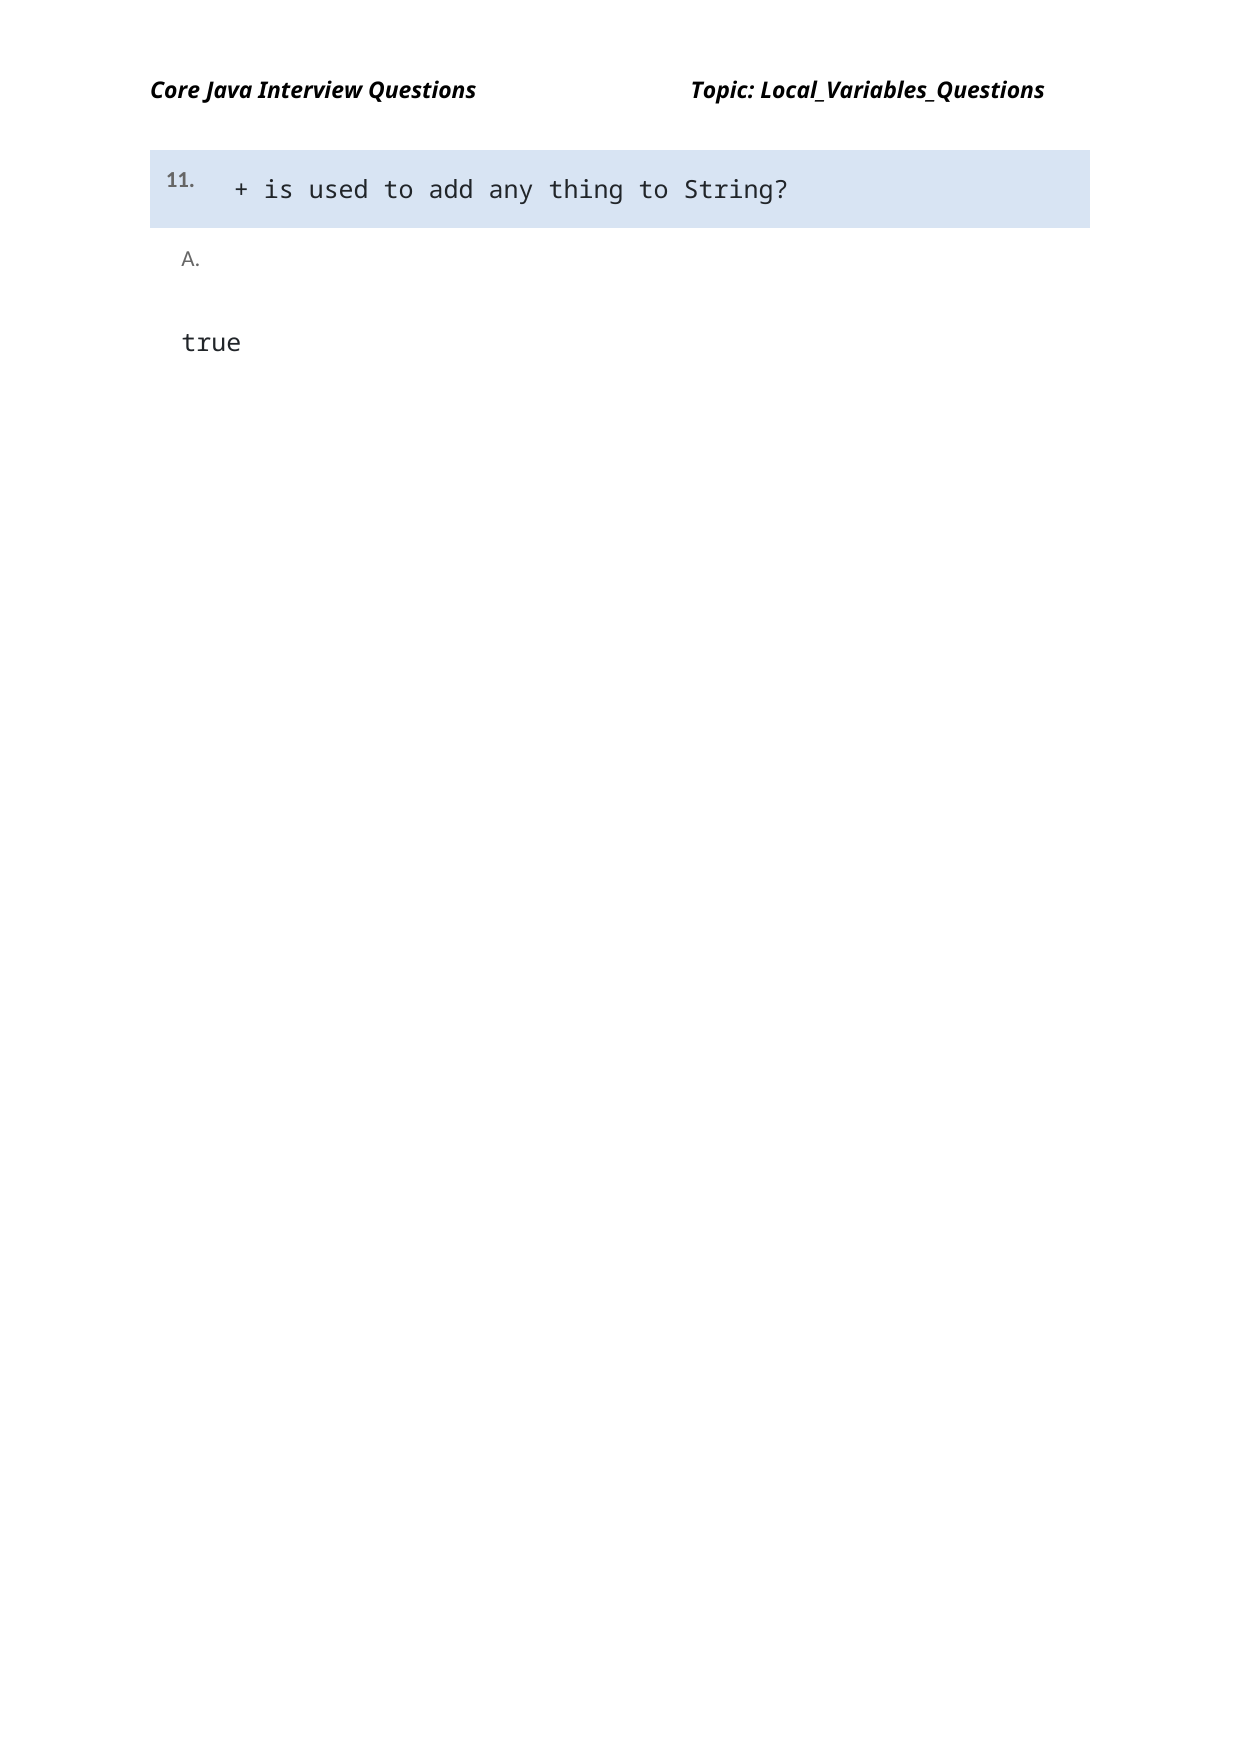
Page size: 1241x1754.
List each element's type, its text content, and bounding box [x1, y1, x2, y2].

table_header [181, 359, 250, 405]
table_header + is used to add any thing to String? [218, 150, 1090, 228]
table_header 11. [150, 150, 218, 228]
text 7 [150, 705, 1090, 733]
text 4 [150, 564, 1090, 592]
table_header A. true [181, 244, 250, 359]
text 3 [150, 518, 1090, 546]
text 5 [150, 611, 1090, 639]
text 9 [150, 799, 1090, 827]
text 8 [150, 752, 1090, 780]
text 2 [150, 471, 1090, 499]
text 6 [150, 658, 1090, 686]
table_cell [150, 228, 1090, 421]
